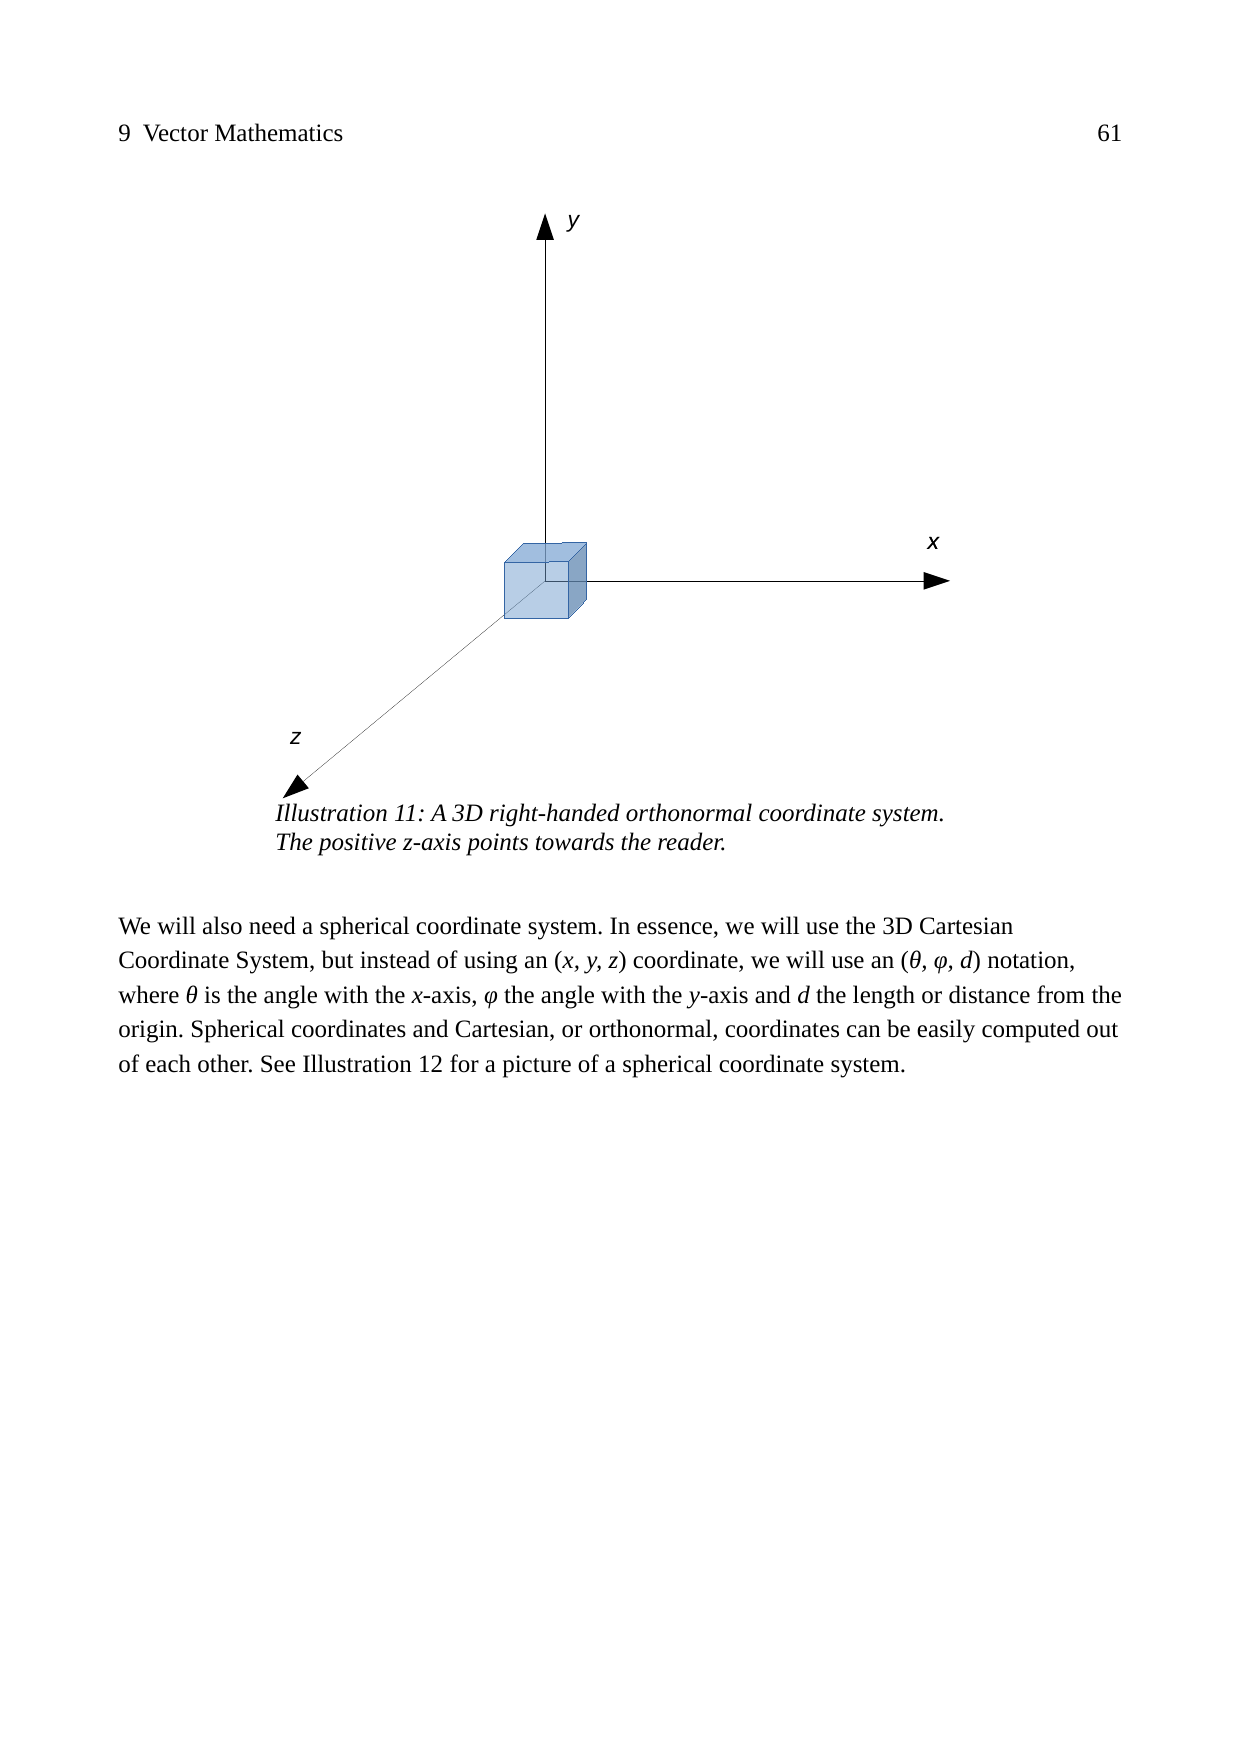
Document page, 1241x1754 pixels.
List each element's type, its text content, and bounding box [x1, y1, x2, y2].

text We will also need a spherical coordinate system. In essence, we will use the 3D Cartesian Coordinate System, but instead of using an (x, y, z) coordinate, we will use an (θ, φ, d) notation, where θ is the angle with the x-axis, φ the angle with the y-axis and d the length or distance from the origin. Spherical coordinates and Cartesian, or orthonormal, coordinates can be easily computed out of each other. See Illustration 12 for a picture of a spherical coordinate system. [118, 911, 1122, 1077]
text Illustration 11: A 3D right-handed orthonormal coordinate system. The positive z-axis points towards the reader. [275, 211, 965, 856]
